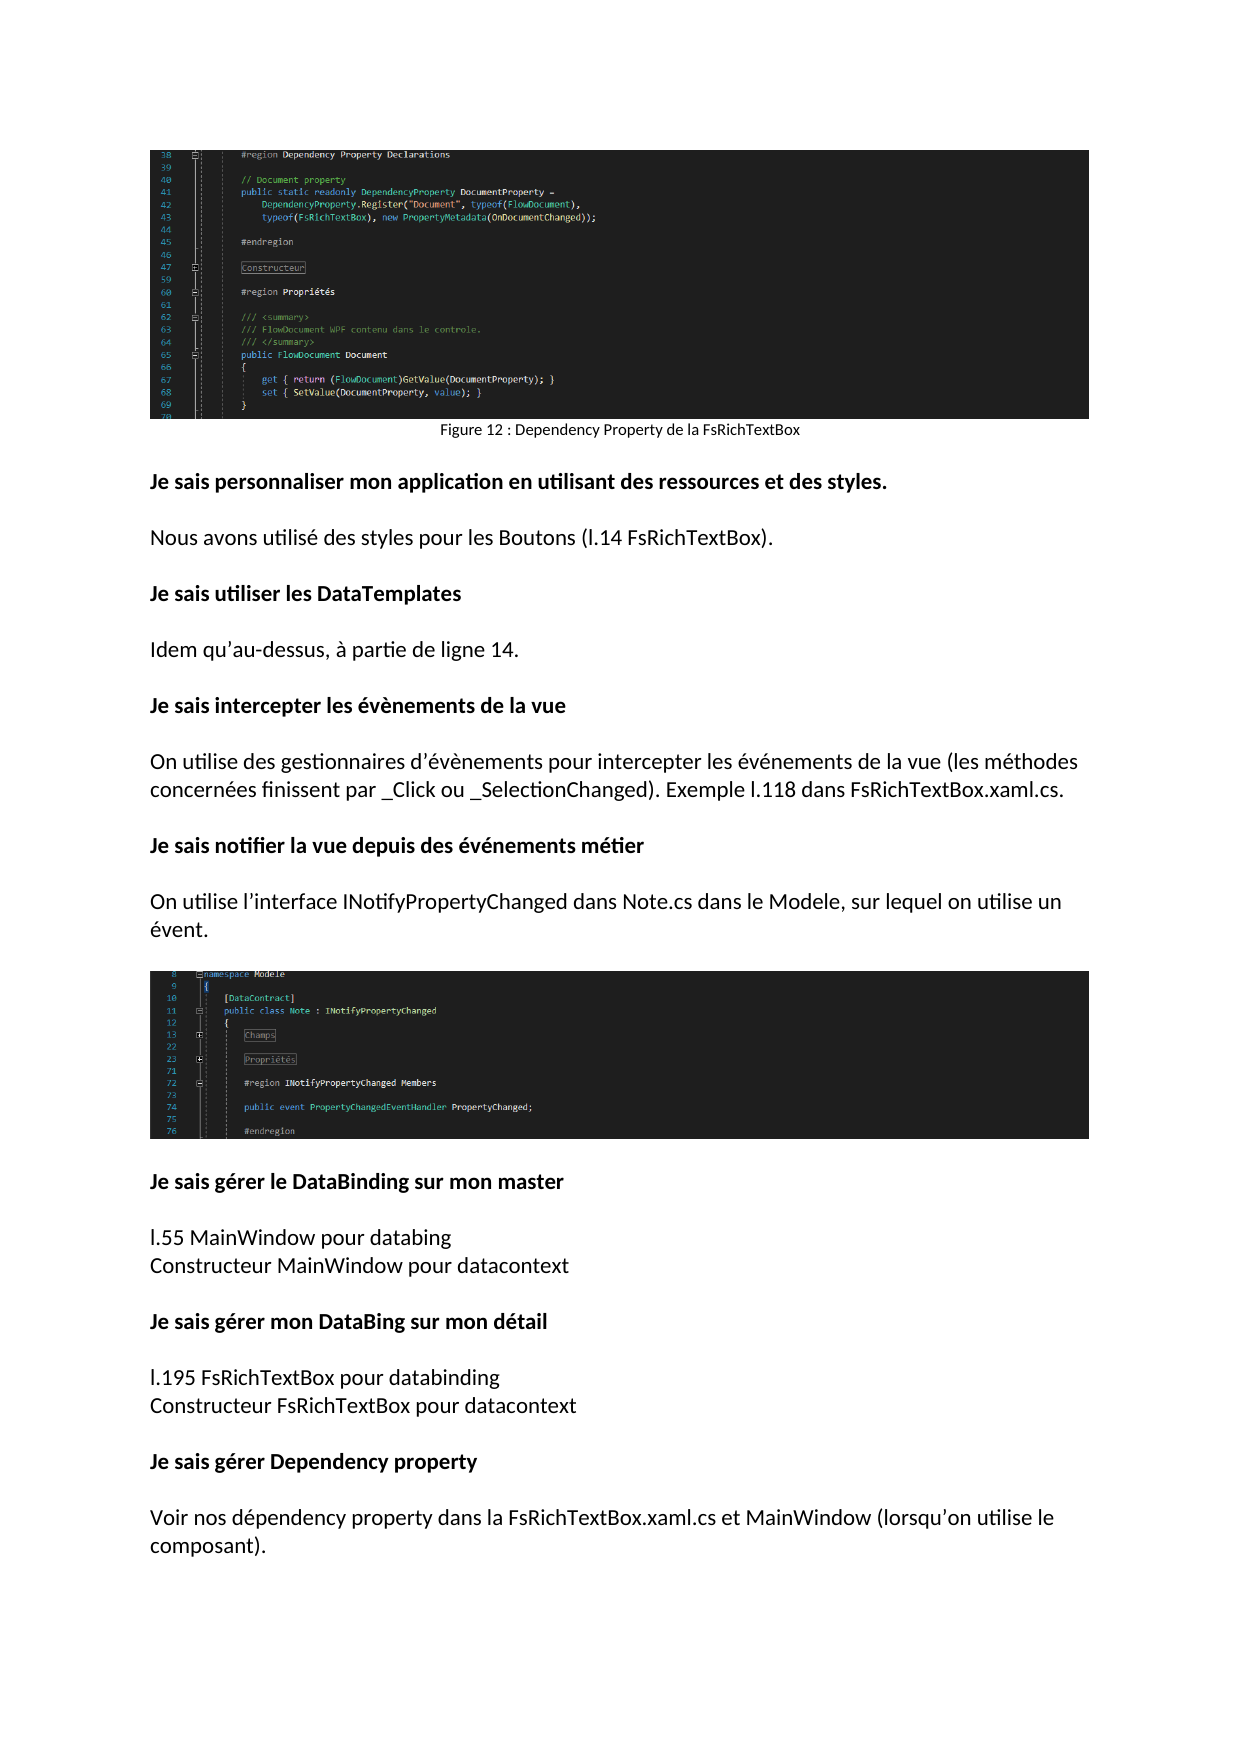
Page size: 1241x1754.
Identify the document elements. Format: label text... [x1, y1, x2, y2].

text Idem qu’au-dessus, à partie de ligne 14. [150, 635, 1090, 663]
text Voir nos dépendency property dans la FsRichTextBox.xaml.cs et MainWindow (lorsqu’on utilise le composant). [150, 1503, 1090, 1559]
text Je sais intercepter les évènements de la vue [150, 691, 1090, 719]
text On utilise l’interface INotifyPropertyChanged dans Note.cs dans le Modele, sur lequel on utilise un évent. [150, 887, 1090, 943]
text On utilise des gestionnaires d’évènements pour intercepter les événements de la vue (les méthodes concernées finissent par _Click ou _SelectionChanged). Exemple l.118 dans FsRichTextBox.xaml.cs. [150, 747, 1090, 803]
text Je sais gérer Dependency property [150, 1447, 1090, 1475]
text l.195 FsRichTextBox pour databinding [150, 1363, 1090, 1391]
text Figure 12 : Dependency Property de la FsRichTextBox [150, 419, 1090, 467]
text Nous avons utilisé des styles pour les Boutons (l.14 FsRichTextBox). [150, 523, 1090, 551]
text Constructeur MainWindow pour datacontext [150, 1251, 1090, 1279]
text Constructeur FsRichTextBox pour datacontext [150, 1391, 1090, 1419]
text Je sais personnaliser mon application en utilisant des ressources et des styles. [150, 467, 1090, 495]
text l.55 MainWindow pour databing [150, 1223, 1090, 1251]
text Je sais gérer mon DataBing sur mon détail [150, 1307, 1090, 1335]
text Je sais gérer le DataBinding sur mon master [150, 1167, 1090, 1195]
text Je sais utiliser les DataTemplates [150, 579, 1090, 607]
text Je sais notifier la vue depuis des événements métier [150, 831, 1090, 859]
